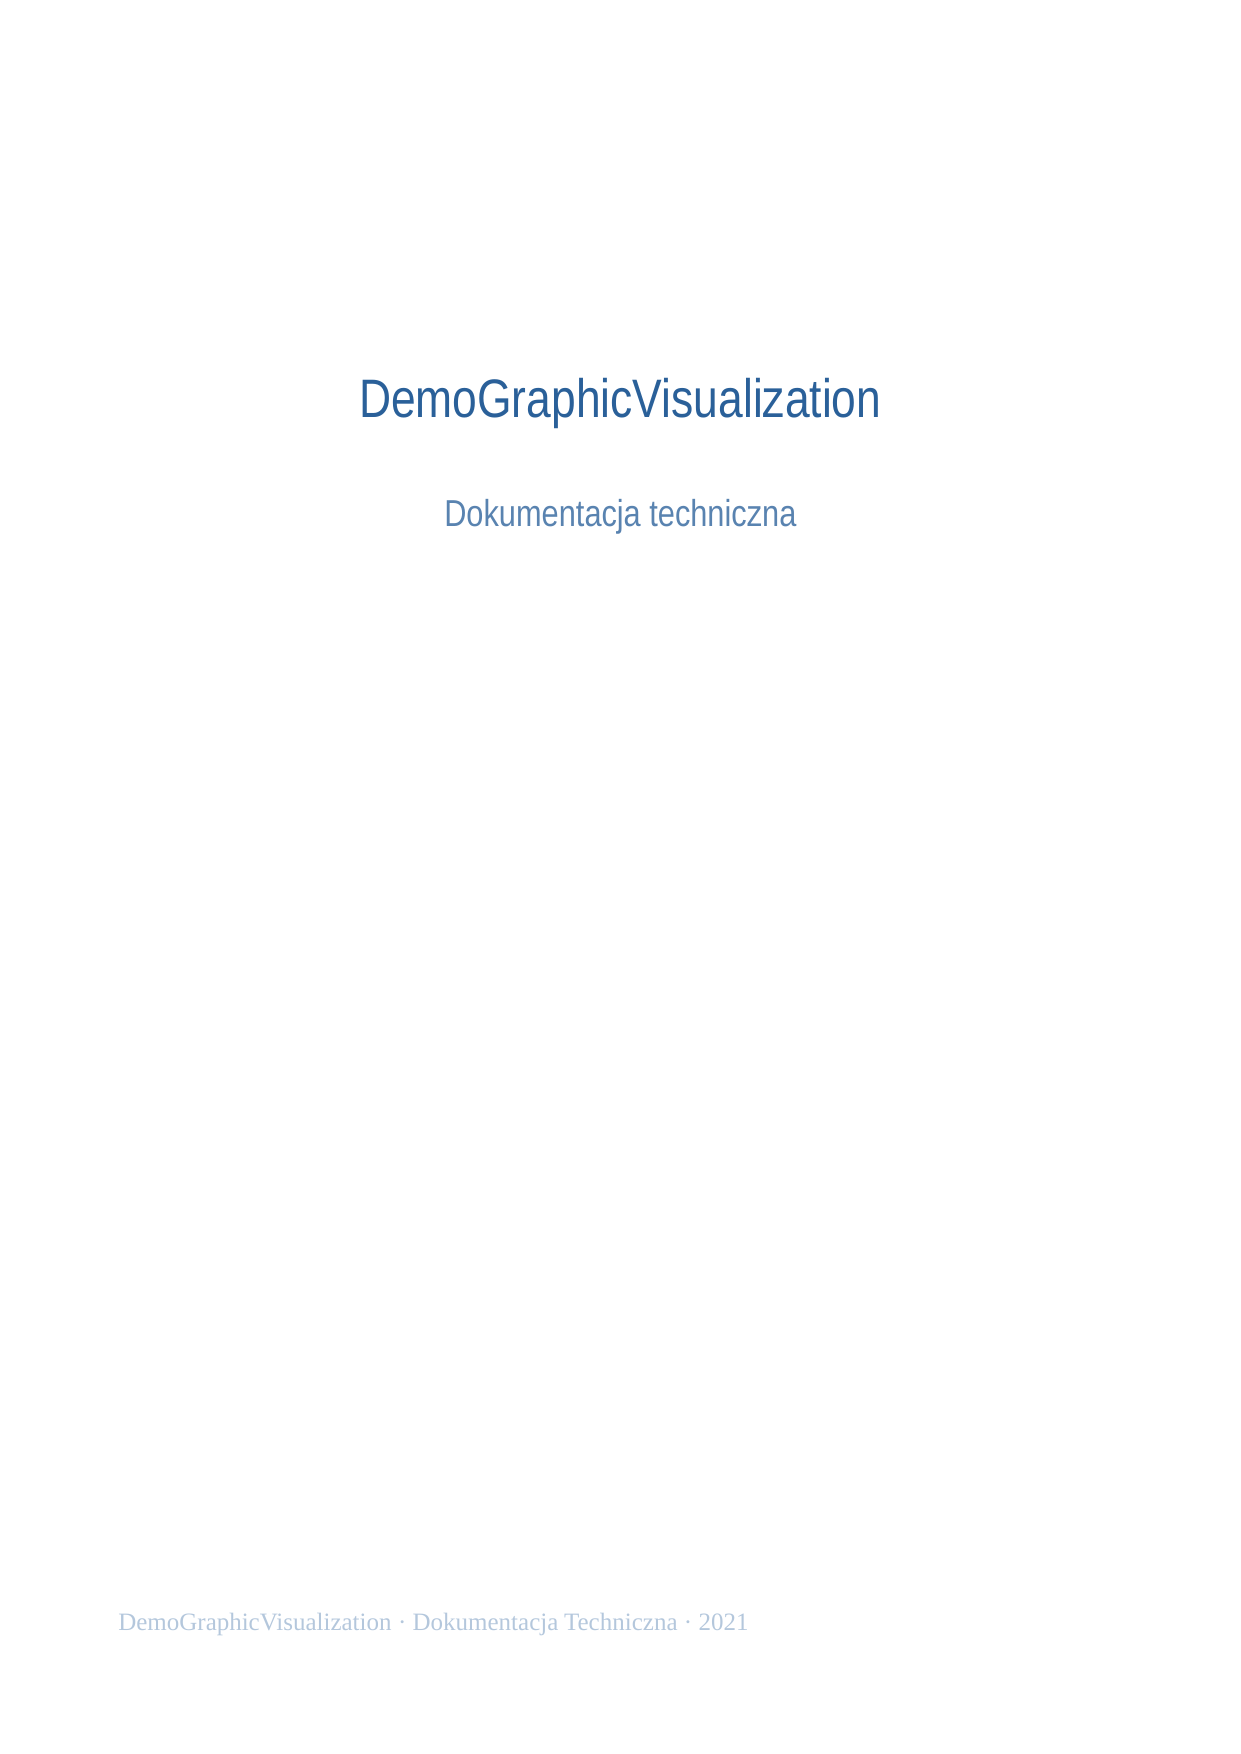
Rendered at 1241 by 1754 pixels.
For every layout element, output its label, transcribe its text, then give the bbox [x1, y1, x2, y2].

text Dokumentacja techniczna [118, 491, 1122, 534]
text DemoGraphicVisualization [118, 367, 1122, 429]
